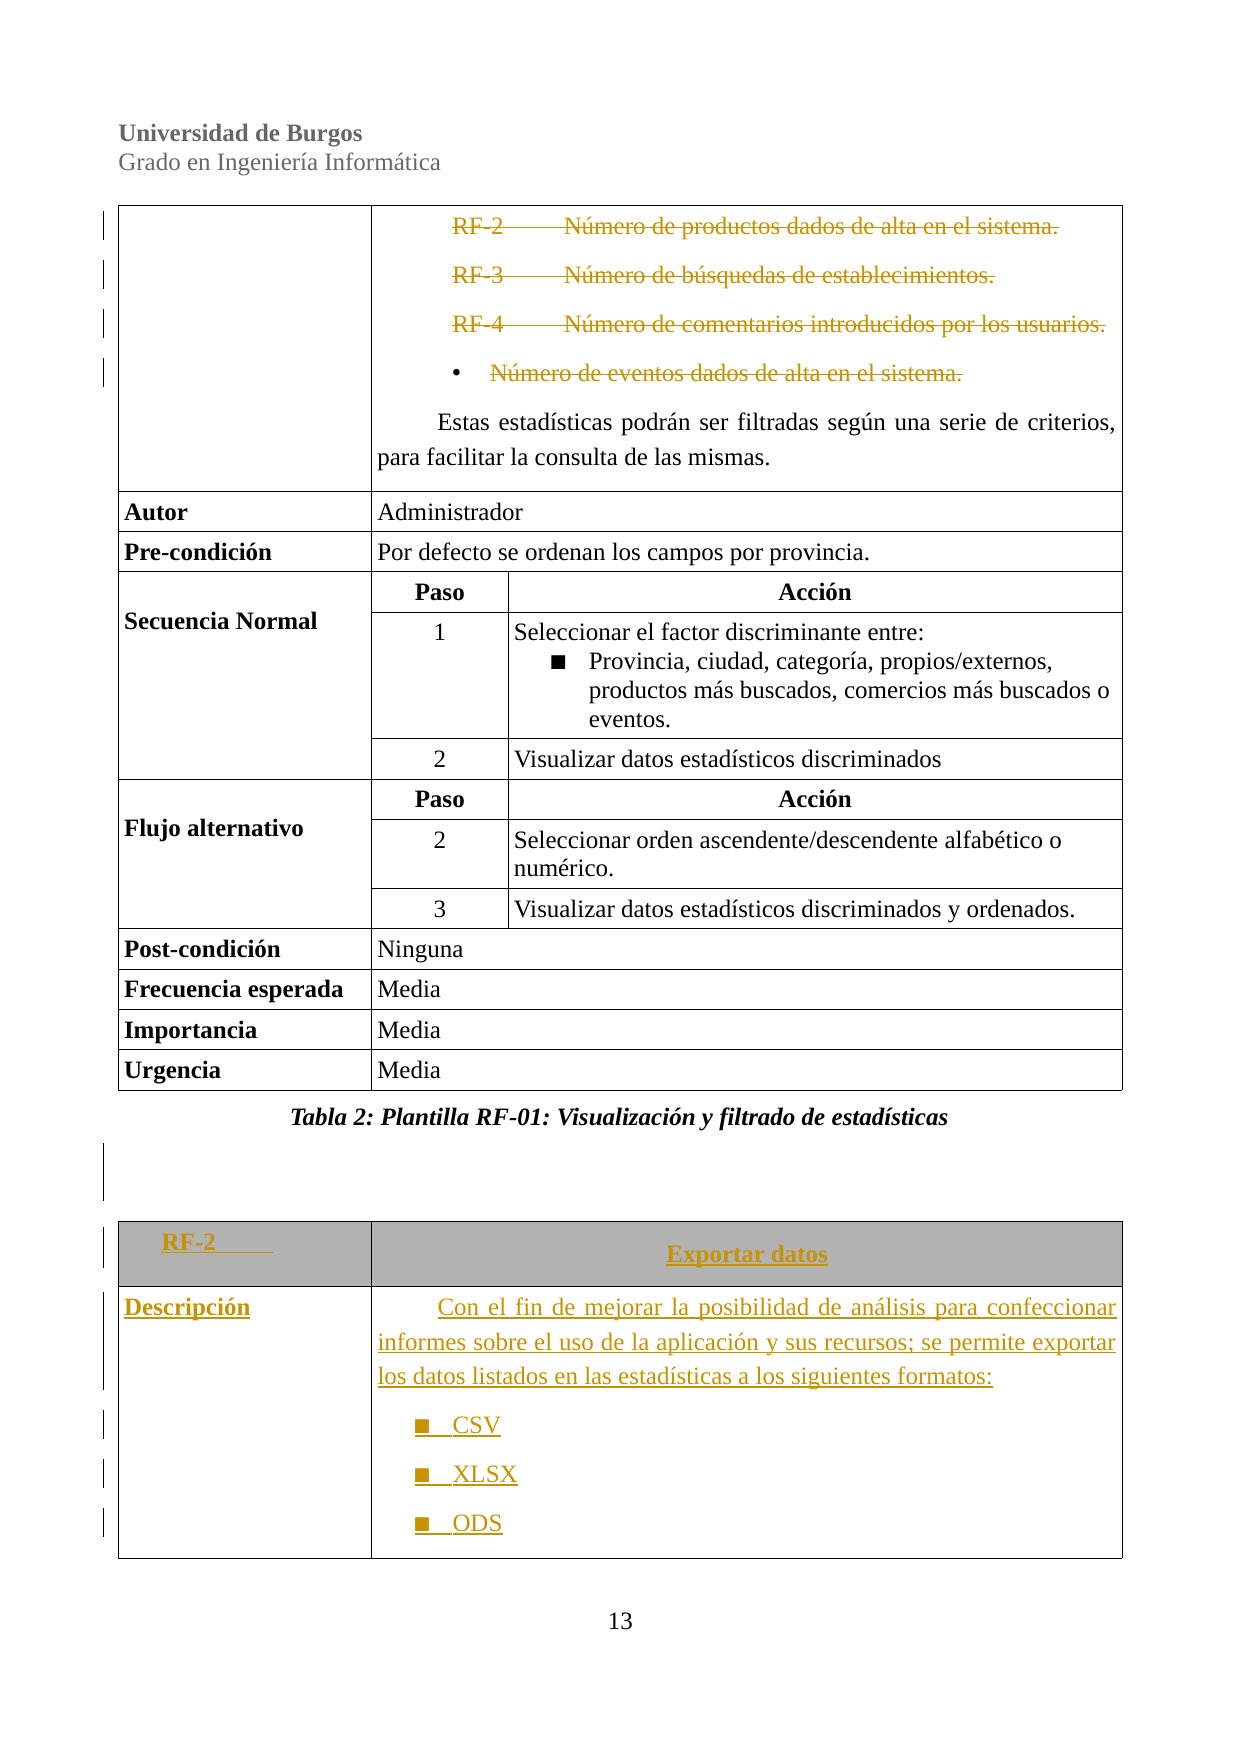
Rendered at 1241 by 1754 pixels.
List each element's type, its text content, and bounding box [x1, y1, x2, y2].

text Tabla 2: Plantilla RF-01: Visualización y filtrado de estadísticas [118, 1102, 1122, 1131]
table_cell Acción [509, 780, 1122, 819]
table_cell Pre-condición [119, 532, 371, 571]
table_cell Importancia [119, 1010, 371, 1049]
table_cell Visualizar datos estadísticos discriminados [509, 739, 1122, 778]
table_cell 3 [372, 889, 508, 928]
table_header [119, 1222, 371, 1286]
table_cell Con el fin de mejorar la posibilidad de análisis para confeccionar informes sobre el uso de la aplicación y sus recursos; se permite exportar los datos listados en las estadísticas a los siguientes formatos: CSV XLSX ODS De la misma forma, este sistema permite al administrador obtener un backup de los datos que desee. [372, 1287, 1122, 1557]
table_cell Seleccionar orden ascendente/descendente alfabético o numérico. [509, 820, 1122, 888]
table_cell Media [372, 970, 1122, 1009]
table_cell 2 [372, 820, 508, 888]
table_cell Seleccionar el factor discriminante entre: Provincia, ciudad, categoría, propios/externos, productos más buscados, comercios más buscados o eventos. [509, 613, 1122, 738]
table_header Exportar datos [372, 1222, 1122, 1286]
table_cell Secuencia Normal [119, 572, 371, 778]
table_cell Administrador [372, 492, 1122, 531]
table_cell Por defecto se ordenan los campos por provincia. [372, 532, 1122, 571]
table_cell Post-condición [119, 929, 371, 968]
table_cell Paso [372, 780, 508, 819]
table_cell Frecuencia esperada [119, 970, 371, 1009]
table_cell Autor [119, 492, 371, 531]
table_cell Ninguna [372, 929, 1122, 968]
table_cell Acción [509, 572, 1122, 612]
table_cell Media [372, 1050, 1122, 1089]
table_cell Visualizar datos estadísticos discriminados y ordenados. [509, 889, 1122, 928]
table_cell Media [372, 1010, 1122, 1049]
table_cell Flujo alternativo [119, 780, 371, 928]
table_cell Paso [372, 572, 508, 612]
table_cell Urgencia [119, 1050, 371, 1089]
table_cell El usuario administrador podrá visualizar las siguientes estadísticas asociadas al sistema, tanto totales (histórico) como parciales (en el último mes): Número de usuarios dados de alta en el sistema. Número de establecimientos dados de alta en el sistema. Número de productos dados de alta en el sistema. Número de eventos dados de alta en el sistema. Número de búsquedas de establecimientos. Número de búsquedas de eventos. Número de búsquedas para cada categoría de productos y eventos. Número de apariciones en resultados de búsqueda para cada establecimiento y evento. Número de comentarios introducidos por los usuarios. Número de accesos a la aplicación por parte de usuarios. Estas estadísticas podrán ser filtradas según una serie de criterios, para facilitar la consulta de las mismas. [372, 206, 1122, 491]
table_cell [119, 206, 371, 491]
table_cell 2 [372, 739, 508, 778]
table_cell Descripción [119, 1287, 371, 1557]
table_cell 1 [372, 613, 508, 738]
